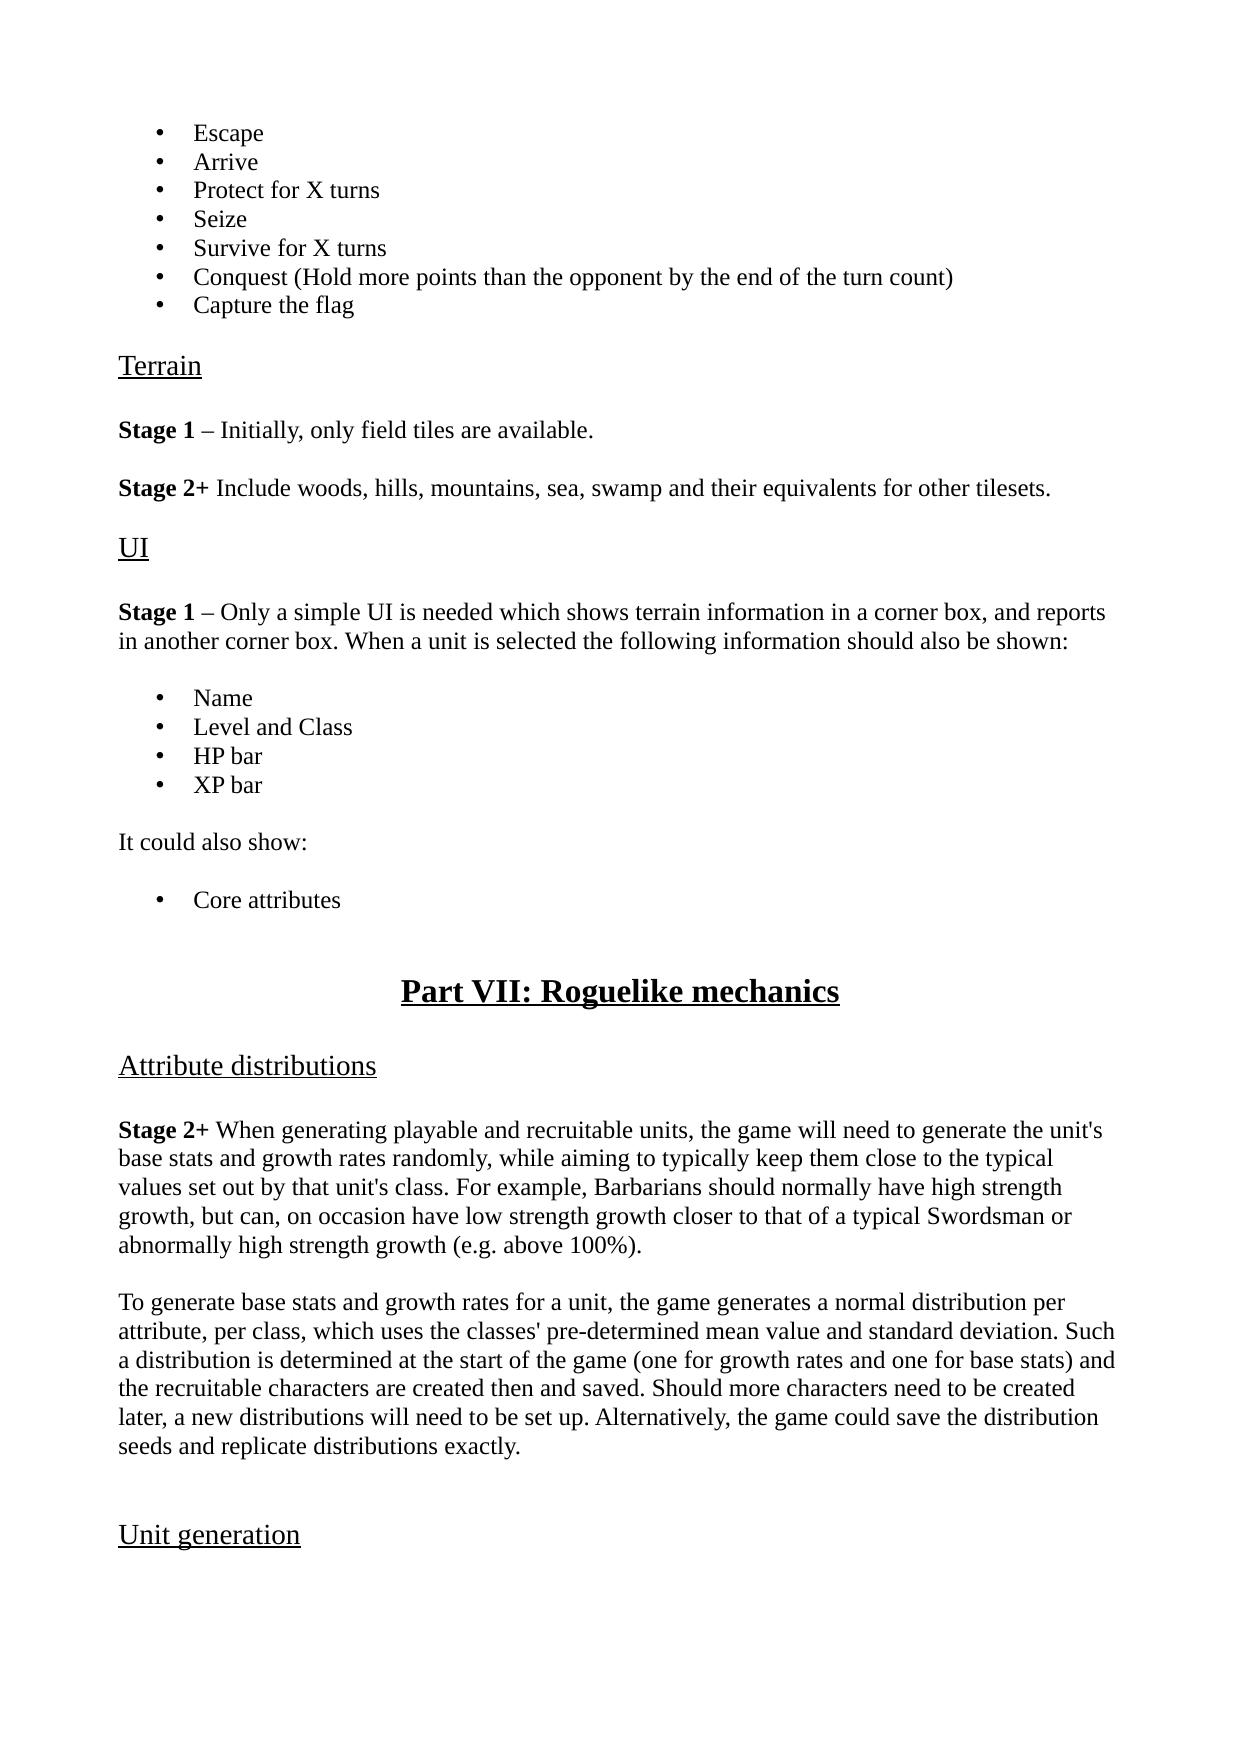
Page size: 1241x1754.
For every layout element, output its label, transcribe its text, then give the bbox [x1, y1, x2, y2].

list Conquest (Hold more points than the opponent by the end of the turn count) [156, 262, 1122, 291]
text Unit generation [118, 1517, 1122, 1551]
text UI [118, 530, 1122, 564]
list Protect for X turns [156, 176, 1122, 204]
text It could also show: [118, 827, 1122, 856]
list Survive for X turns [156, 233, 1122, 262]
text Stage 1 – Only a simple UI is needed which shows terrain information in a corner box, and reports in another corner box. When a unit is selected the following information should also be shown: [118, 597, 1122, 655]
text Stage 2+ When generating playable and recruitable units, the game will need to generate the unit's base stats and growth rates randomly, while aiming to typically keep them close to the typical values set out by that unit's class. For example, Barbarians should normally have high strength growth, but can, on occasion have low strength growth closer to that of a typical Swordsman or abnormally high strength growth (e.g. above 100%). [118, 1115, 1122, 1258]
list XP bar [156, 770, 1122, 798]
text Stage 1 – Initially, only field tiles are available. [118, 415, 1122, 444]
list Arrive [156, 147, 1122, 176]
list Capture the flag [156, 291, 1122, 319]
list HP bar [156, 741, 1122, 770]
text Stage 2+ Include woods, hills, mountains, sea, swamp and their equivalents for other tilesets. [118, 473, 1122, 501]
text To generate base stats and growth rates for a unit, the game generates a normal distribution per attribute, per class, which uses the classes' pre-determined mean value and standard deviation. Such a distribution is determined at the start of the game (one for growth rates and one for base stats) and the recruitable characters are created then and saved. Should more characters need to be created later, a new distributions will need to be set up. Alternatively, the game could save the distribution seeds and replicate distributions exactly. [118, 1287, 1122, 1460]
text Attribute distributions [118, 1048, 1122, 1081]
list Level and Class [156, 712, 1122, 741]
list Seize [156, 204, 1122, 233]
list Escape [156, 118, 1122, 147]
list Name [156, 683, 1122, 712]
text Terrain [118, 348, 1122, 382]
list Core attributes [156, 885, 1122, 913]
text Part VII: Roguelike mechanics [118, 971, 1122, 1009]
